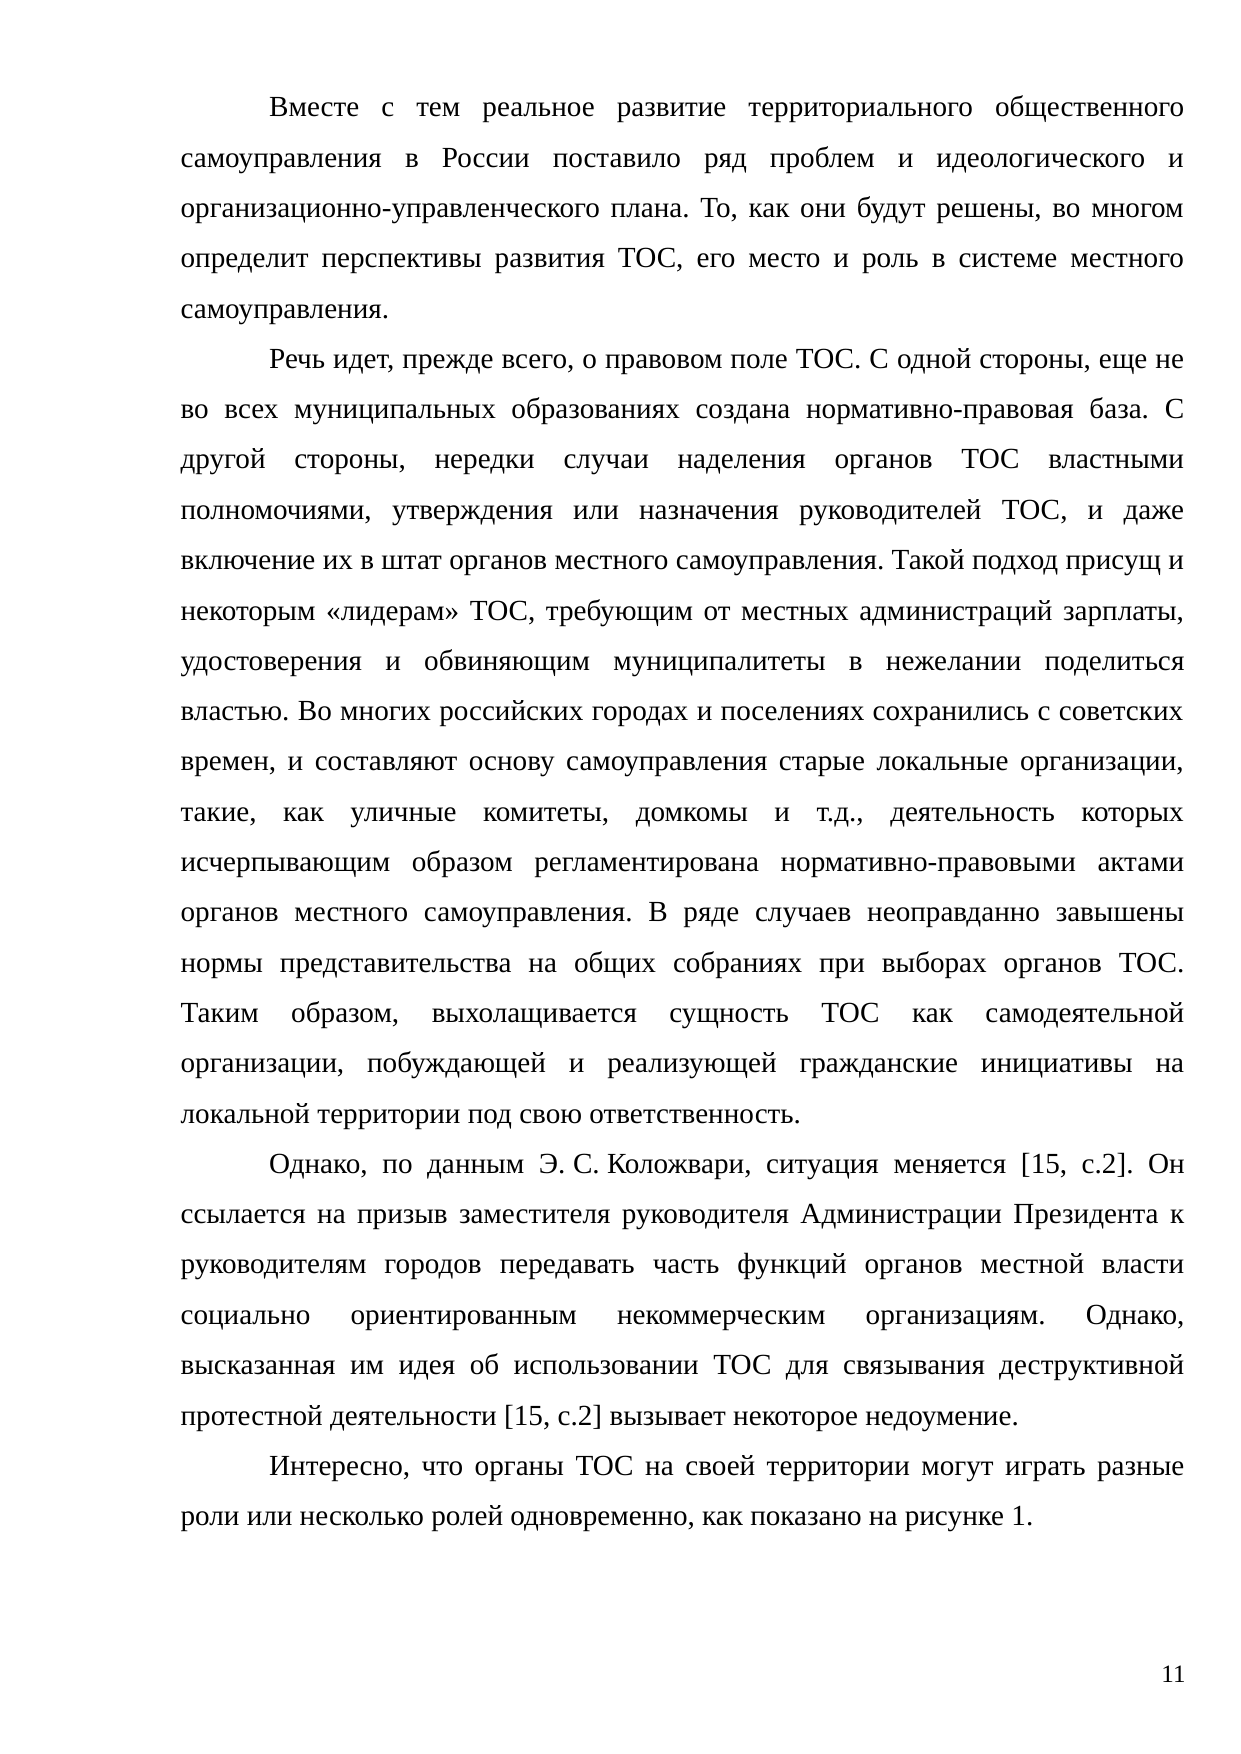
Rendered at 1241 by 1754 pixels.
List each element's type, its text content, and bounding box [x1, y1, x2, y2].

text Однако, по данным Э. С. Коложвари, ситуация меняется [15, с.2]. Он ссылается на призыв заместителя руководителя Администрации Президента к руководителям городов передавать часть функций органов местной власти социально ориентированным некоммерческим организациям. Однако, высказанная им идея об использовании ТОС для связывания деструктивной протестной деятельности [15, c.2] вызывает некоторое недоумение. [180, 1146, 1185, 1431]
text Вместе с тем реальное развитие территориального общественного самоуправления в России поставило ряд проблем и идеологического и организационно-управленческого плана. То, как они будут решены, во многом определит перспективы развития ТОС, его место и роль в системе местного самоуправления. [180, 89, 1185, 324]
text Речь идет, прежде всего, о правовом поле ТОС. С одной стороны, еще не во всех муниципальных образованиях создана нормативно-правовая база. С другой стороны, нередки случаи наделения органов ТОС властными полномочиями, утверждения или назначения руководителей ТОС, и даже включение их в штат органов местного самоуправления. Такой подход присущ и некоторым «лидерам» ТОС, требующим от местных администраций зарплаты, удостоверения и обвиняющим муниципалитеты в нежелании поделиться властью. Во многих российских городах и поселениях сохранились с советских времен, и составляют основу самоуправления старые локальные организации, такие, как уличные комитеты, домкомы и т.д., деятельность которых исчерпывающим образом регламентирована нормативно-правовыми актами органов местного самоуправления. В ряде случаев неоправданно завышены нормы представительства на общих собраниях при выборах органов ТОС. Таким образом, выхолащивается сущность ТОС как самодеятельной организации, побуждающей и реализующей гражданские инициативы на локальной территории под свою ответственность. [180, 341, 1185, 1129]
text Интересно, что органы ТОС на своей территории могут играть разные роли или несколько ролей одновременно, как показано на рисунке 1. [180, 1448, 1185, 1532]
